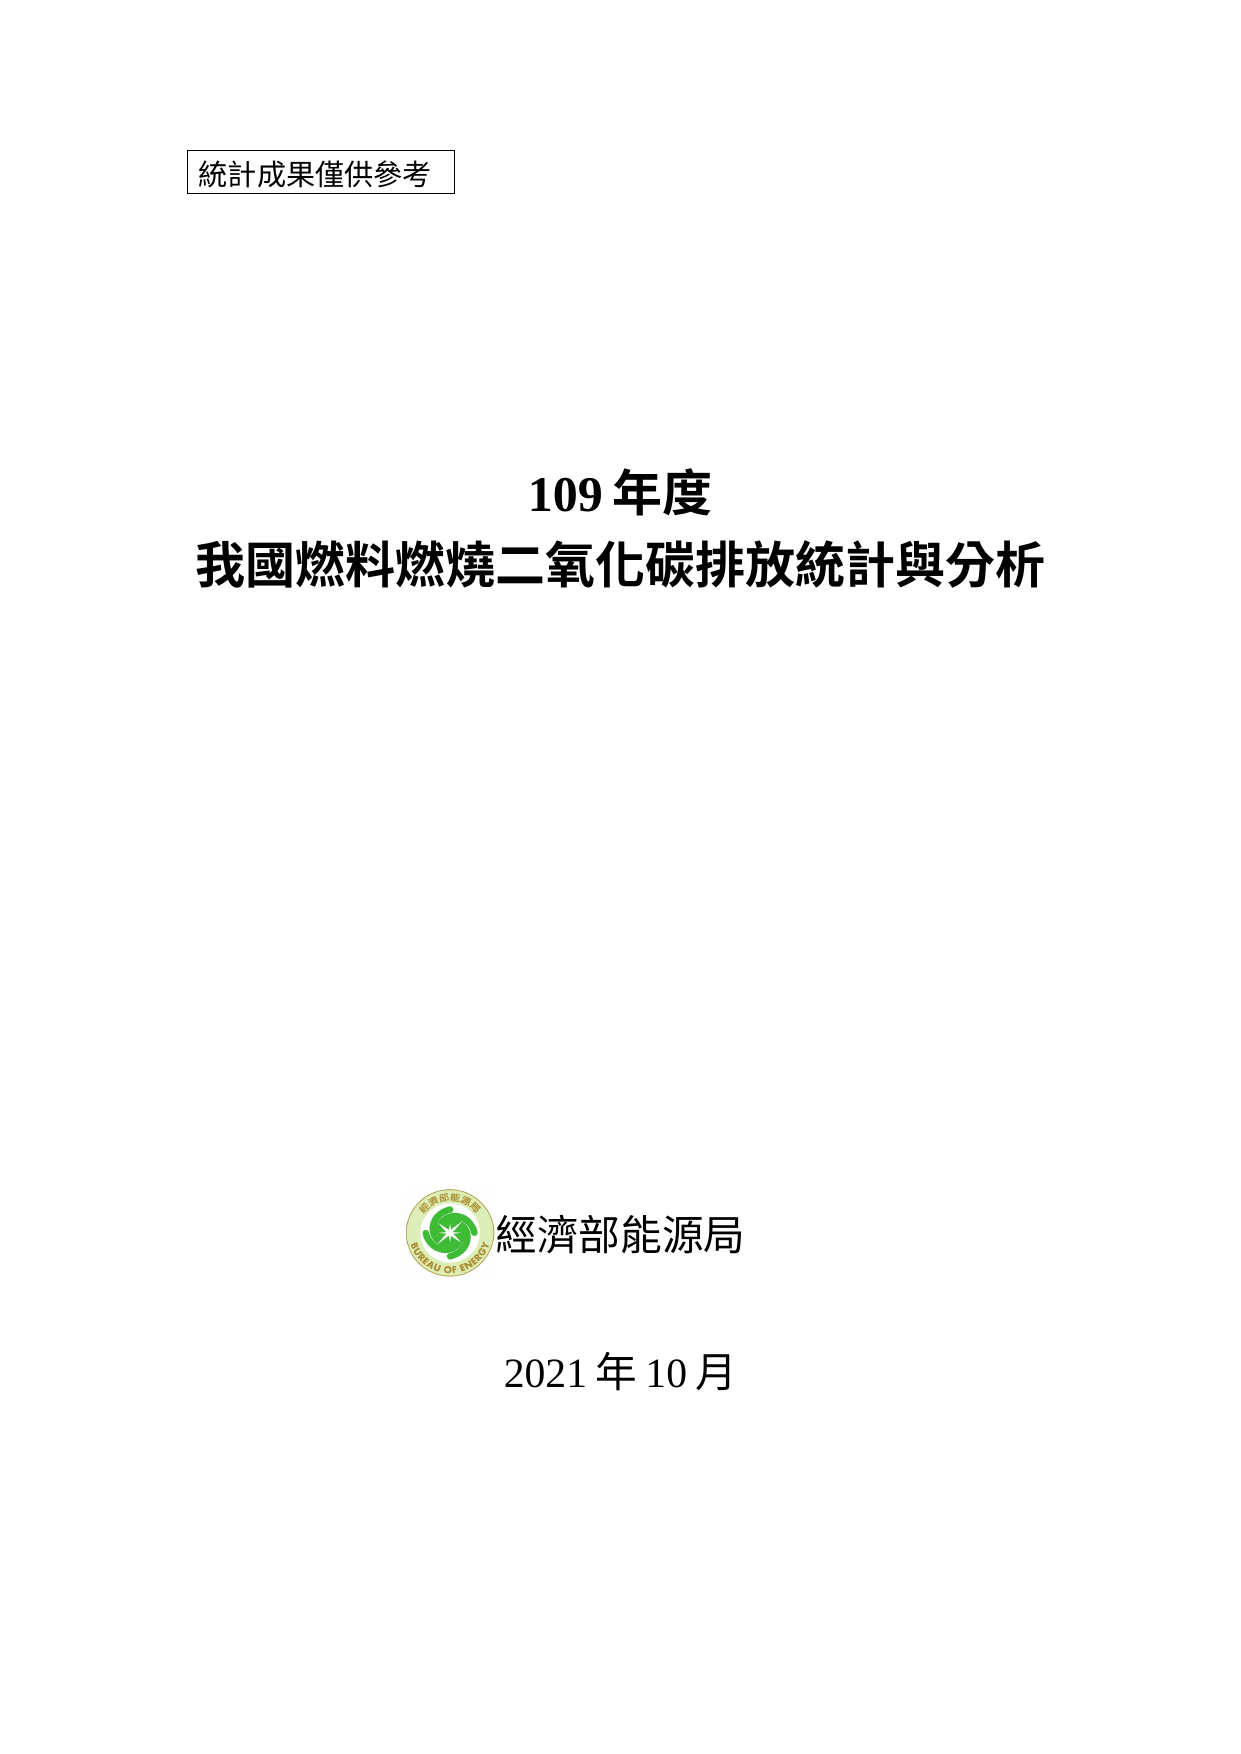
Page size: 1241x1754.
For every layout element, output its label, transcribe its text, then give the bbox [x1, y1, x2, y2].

text 2021年10月 [187, 1339, 1053, 1399]
text [187, 1202, 402, 1262]
text 經濟部能源局 [498, 1202, 1053, 1262]
table_header 統計成果僅供參考 [188, 151, 454, 193]
text 我國燃料燃燒二氧化碳排放統計與分析 [187, 526, 1053, 598]
text 109年度 [187, 453, 1053, 526]
